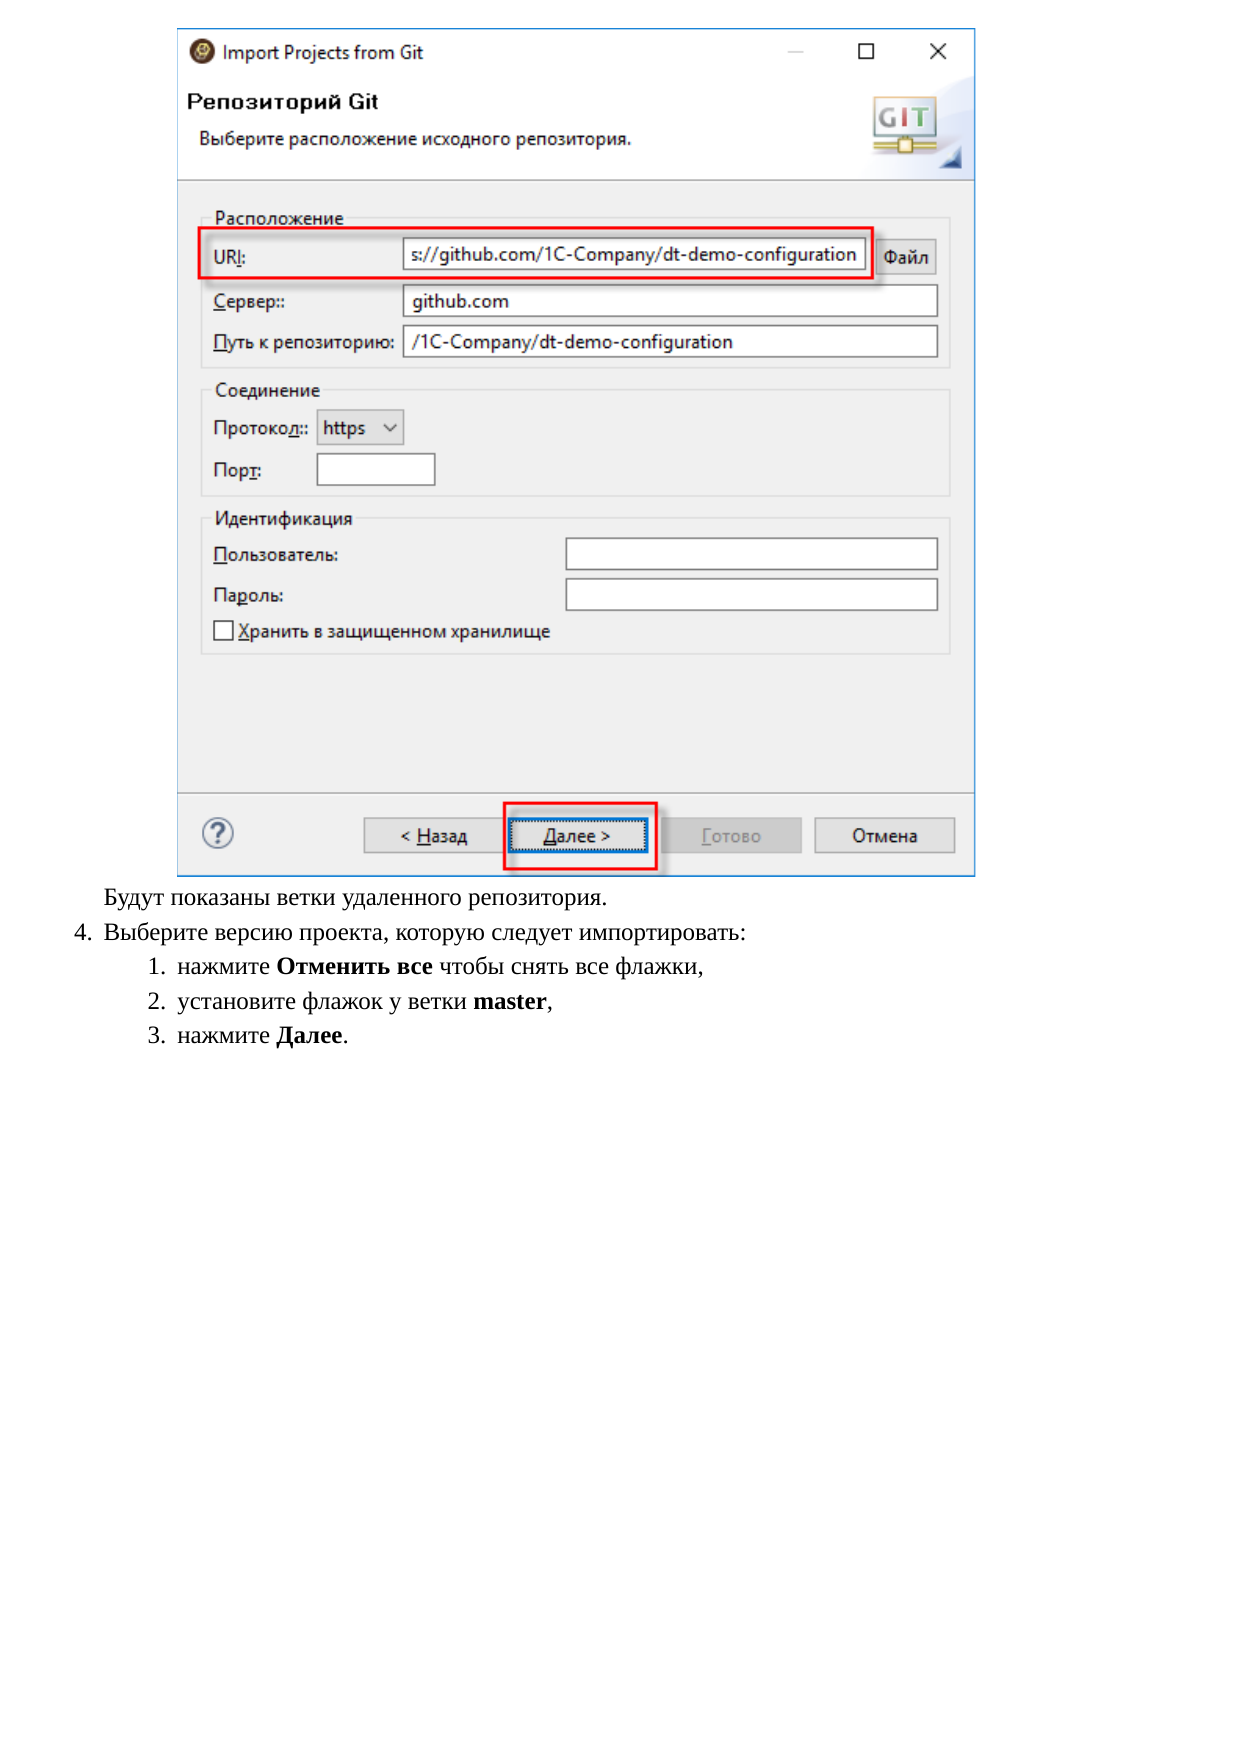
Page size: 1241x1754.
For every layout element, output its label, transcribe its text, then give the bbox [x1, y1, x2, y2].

list установите флажок у ветки master, [147, 986, 1211, 1014]
list Выберите версию проекта, которую следует импортировать: [74, 917, 1211, 946]
list нажмите Отменить все чтобы снять все флажки, [147, 951, 1211, 980]
list нажмите Далее. [147, 1020, 1211, 1049]
list Будут показаны ветки удаленного репозитория. [74, 882, 1211, 911]
picture [177, 28, 976, 877]
